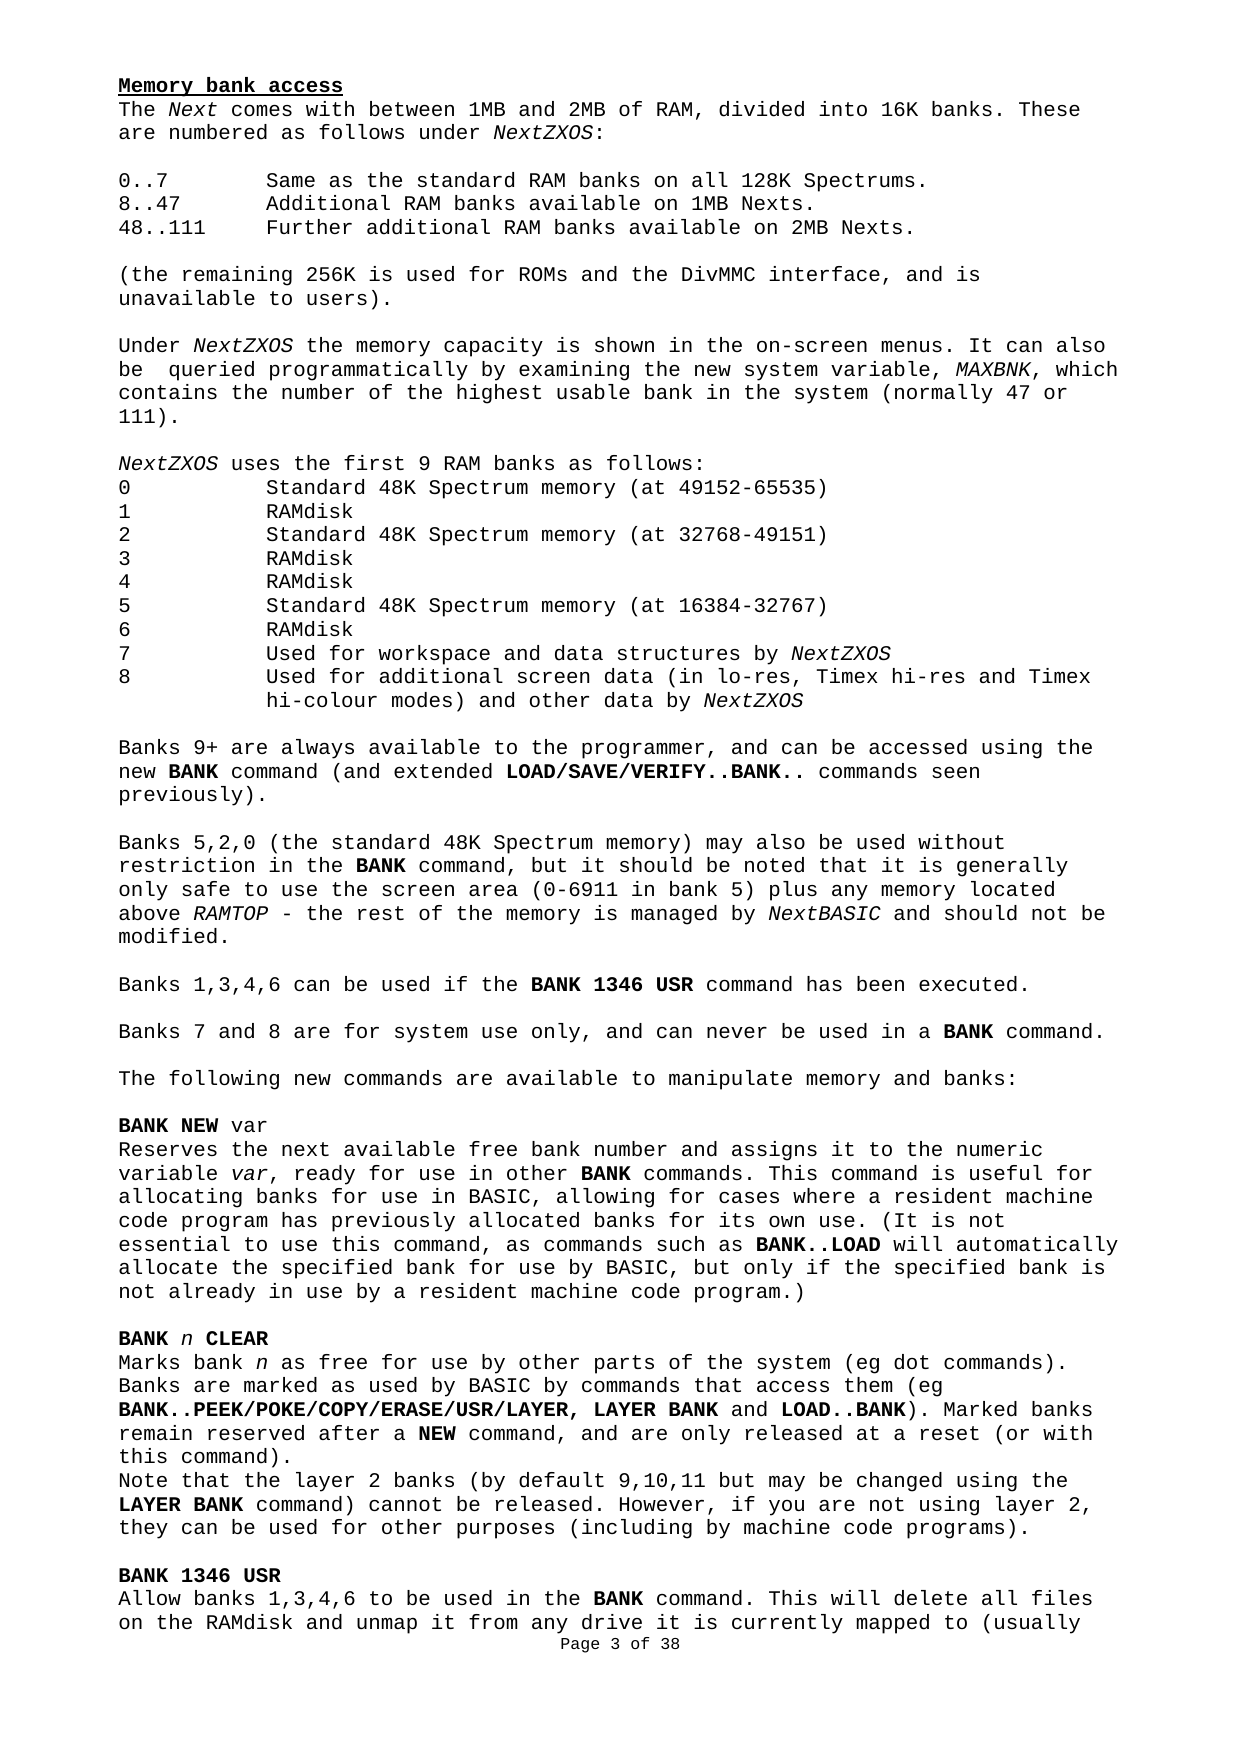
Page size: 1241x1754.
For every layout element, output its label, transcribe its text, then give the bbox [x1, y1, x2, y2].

text BANK 1346 USR [118, 1565, 1122, 1588]
text Under NextZXOS the memory capacity is shown in the on-screen menus. It can also be queried programmatically by examining the new system variable, MAXBNK, which contains the number of the highest usable bank in the system (normally 47 or 111). [118, 335, 1122, 430]
text Banks 1,3,4,6 can be used if the BANK 1346 USR command has been executed. [118, 973, 1122, 997]
text 4 RAMdisk [118, 572, 1122, 595]
text 8 Used for additional screen data (in lo-res, Timex hi-res and Timex [118, 666, 1122, 690]
text 48..111 Further additional RAM banks available on 2MB Nexts. [118, 217, 1122, 241]
text BANK NEW var [118, 1115, 1122, 1139]
text 1 RAMdisk [118, 501, 1122, 524]
text 8..47 Additional RAM banks available on 1MB Nexts. [118, 193, 1122, 217]
text Banks 5,2,0 (the standard 48K Spectrum memory) may also be used without restriction in the BANK command, but it should be noted that it is generally only safe to use the screen area (0-6911 in bank 5) plus any memory located above RAMTOP - the rest of the memory is managed by NextBASIC and should not be modified. [118, 832, 1122, 950]
text Banks 7 and 8 are for system use only, and can never be used in a BANK command. [118, 1021, 1122, 1044]
text Allow banks 1,3,4,6 to be used in the BANK command. This will delete all files on the RAMdisk and unmap it from any drive it is currently mapped to (usually [118, 1588, 1122, 1636]
text 3 RAMdisk [118, 548, 1122, 572]
text 6 RAMdisk [118, 619, 1122, 642]
text Reserves the next available free bank number and assigns it to the numeric variable var, ready for use in other BANK commands. This command is useful for allocating banks for use in BASIC, allowing for cases where a resident machine code program has previously allocated banks for its own use. (It is not essential to use this command, as commands such as BANK..LOAD will automatically allocate the specified bank for use by BASIC, but only if the specified bank is not already in use by a resident machine code program.) [118, 1139, 1122, 1304]
text Banks 9+ are always available to the programmer, and can be accessed using the new BANK command (and extended LOAD/SAVE/VERIFY..BANK.. commands seen previously). [118, 737, 1122, 808]
text Note that the layer 2 banks (by default 9,10,11 but may be changed using the LAYER BANK command) cannot be released. However, if you are not using layer 2, they can be used for other purposes (including by machine code programs). [118, 1470, 1122, 1541]
text 0..7 Same as the standard RAM banks on all 128K Spectrums. [118, 169, 1122, 193]
text The Next comes with between 1MB and 2MB of RAM, divided into 16K banks. These are numbered as follows under NextZXOS: [118, 99, 1122, 146]
text (the remaining 256K is used for ROMs and the DivMMC interface, and is unavailable to users). [118, 264, 1122, 311]
text 0 Standard 48K Spectrum memory (at 49152-65535) [118, 477, 1122, 501]
text The following new commands are available to manipulate memory and banks: [118, 1068, 1122, 1092]
text Memory bank access [118, 75, 1122, 99]
text 7 Used for workspace and data structures by NextZXOS [118, 642, 1122, 666]
text NextZXOS uses the first 9 RAM banks as follows: [118, 453, 1122, 477]
text 5 Standard 48K Spectrum memory (at 16384-32767) [118, 595, 1122, 619]
text BANK n CLEAR [118, 1328, 1122, 1352]
text hi-colour modes) and other data by NextZXOS [118, 690, 1122, 713]
text Marks bank n as free for use by other parts of the system (eg dot commands). Banks are marked as used by BASIC by commands that access them (eg BANK..PEEK/POKE/COPY/ERASE/USR/LAYER, LAYER BANK and LOAD..BANK). Marked banks remain reserved after a NEW command, and are only released at a reset (or with this command). [118, 1352, 1122, 1470]
text 2 Standard 48K Spectrum memory (at 32768-49151) [118, 524, 1122, 548]
